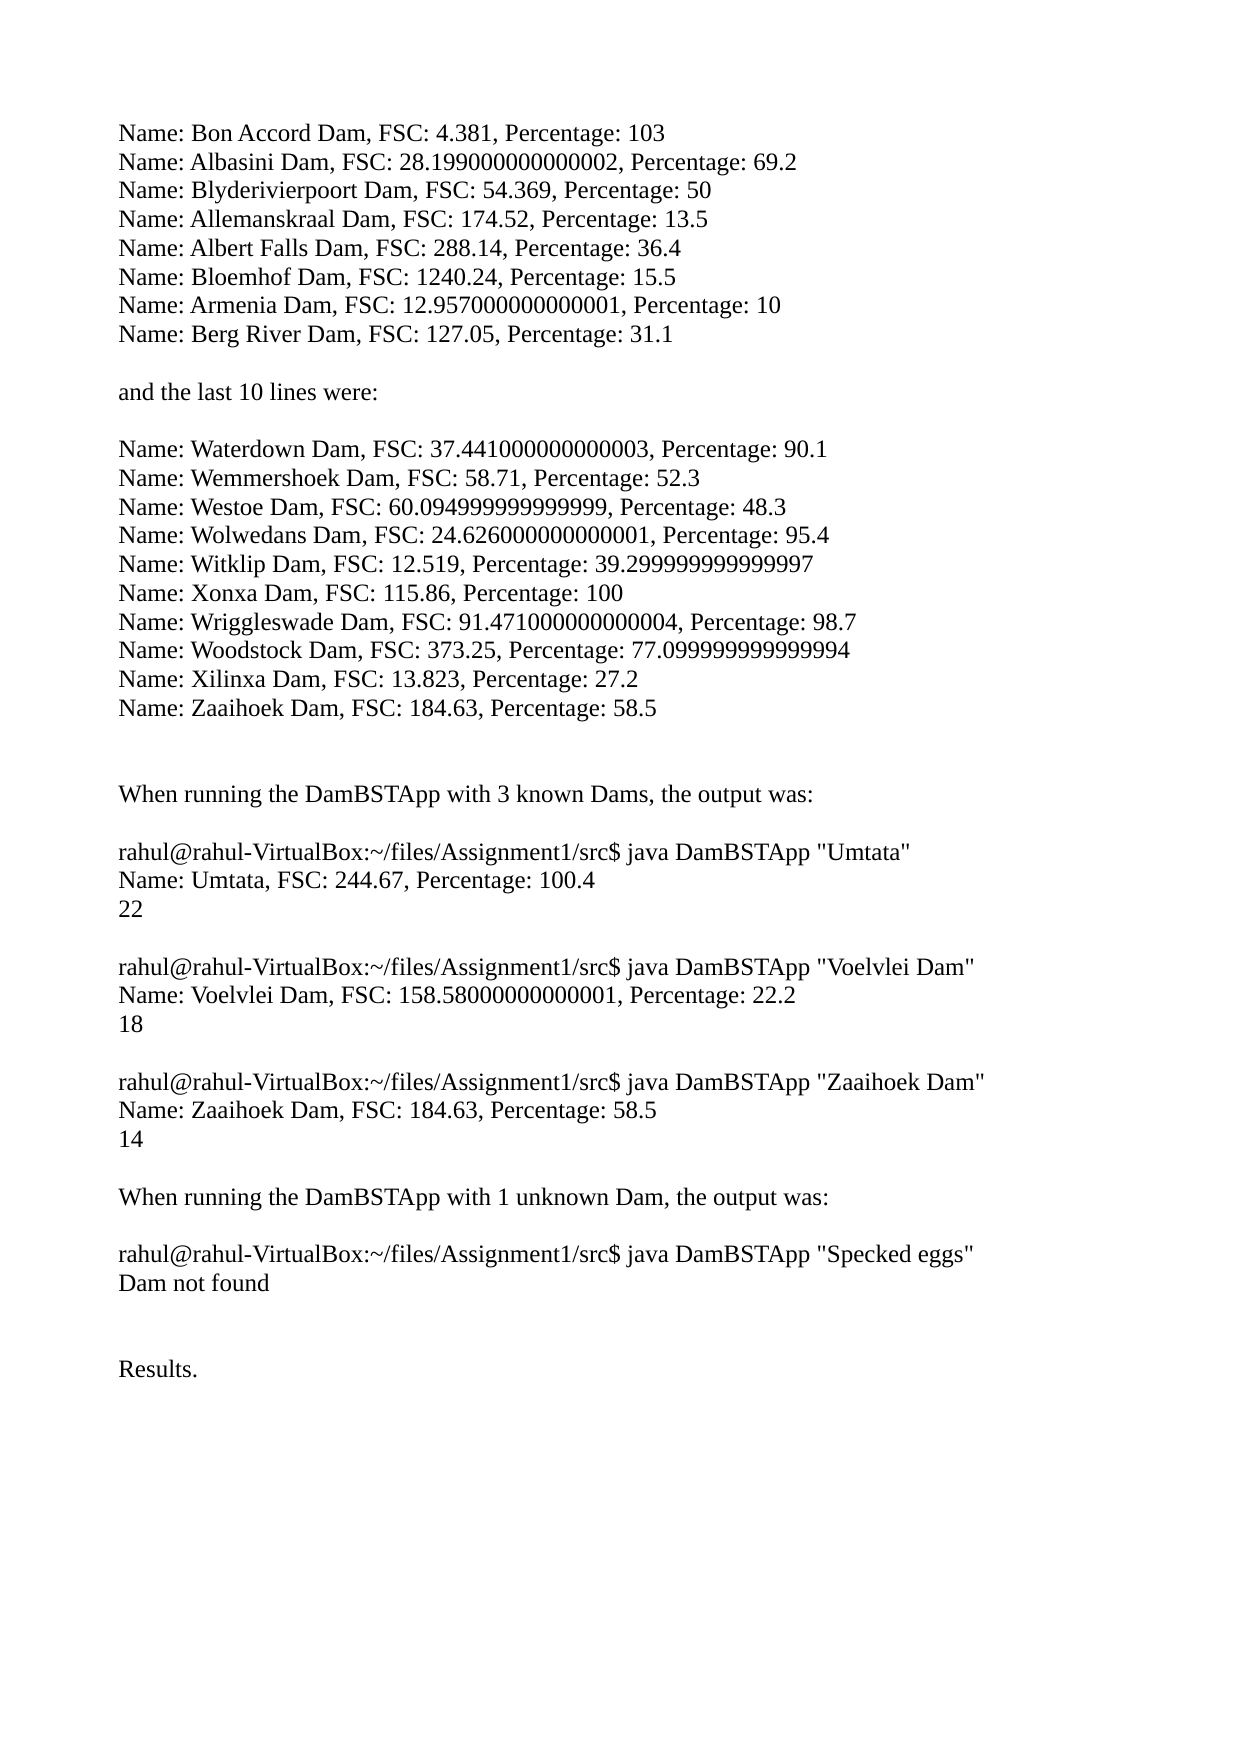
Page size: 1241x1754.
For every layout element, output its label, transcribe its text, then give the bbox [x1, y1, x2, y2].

text Name: Umtata, FSC: 244.67, Percentage: 100.4 [118, 866, 1122, 894]
text Name: Witklip Dam, FSC: 12.519, Percentage: 39.299999999999997 [118, 549, 1122, 578]
text Name: Woodstock Dam, FSC: 373.25, Percentage: 77.099999999999994 [118, 636, 1122, 664]
text When running the DamBSTApp with 1 unknown Dam, the output was: [118, 1182, 1122, 1211]
text Name: Xonxa Dam, FSC: 115.86, Percentage: 100 [118, 578, 1122, 607]
text 14 [118, 1124, 1122, 1153]
text rahul@rahul-VirtualBox:~/files/Assignment1/src$ java DamBSTApp "Specked eggs" [118, 1239, 1122, 1268]
text Name: Wemmershoek Dam, FSC: 58.71, Percentage: 52.3 [118, 463, 1122, 492]
text Name: Waterdown Dam, FSC: 37.441000000000003, Percentage: 90.1 [118, 434, 1122, 463]
text rahul@rahul-VirtualBox:~/files/Assignment1/src$ java DamBSTApp "Voelvlei Dam" [118, 952, 1122, 981]
text Name: Armenia Dam, FSC: 12.957000000000001, Percentage: 10 [118, 291, 1122, 319]
text Name: Blyderivierpoort Dam, FSC: 54.369, Percentage: 50 [118, 176, 1122, 204]
text Name: Allemanskraal Dam, FSC: 174.52, Percentage: 13.5 [118, 204, 1122, 233]
text and the last 10 lines were: [118, 377, 1122, 406]
text Name: Westoe Dam, FSC: 60.094999999999999, Percentage: 48.3 [118, 492, 1122, 521]
text Name: Albert Falls Dam, FSC: 288.14, Percentage: 36.4 [118, 233, 1122, 262]
text Results. [118, 1354, 1122, 1383]
text Name: Bloemhof Dam, FSC: 1240.24, Percentage: 15.5 [118, 262, 1122, 291]
text Name: Zaaihoek Dam, FSC: 184.63, Percentage: 58.5 [118, 693, 1122, 722]
text When running the DamBSTApp with 3 known Dams, the output was: [118, 779, 1122, 808]
text 18 [118, 1009, 1122, 1038]
text rahul@rahul-VirtualBox:~/files/Assignment1/src$ java DamBSTApp "Zaaihoek Dam" [118, 1067, 1122, 1096]
text 22 [118, 894, 1122, 923]
text rahul@rahul-VirtualBox:~/files/Assignment1/src$ java DamBSTApp "Umtata" [118, 837, 1122, 866]
text Name: Xilinxa Dam, FSC: 13.823, Percentage: 27.2 [118, 664, 1122, 693]
text Name: Berg River Dam, FSC: 127.05, Percentage: 31.1 [118, 319, 1122, 348]
text Name: Zaaihoek Dam, FSC: 184.63, Percentage: 58.5 [118, 1096, 1122, 1124]
text Dam not found [118, 1268, 1122, 1297]
text Name: Bon Accord Dam, FSC: 4.381, Percentage: 103 [118, 118, 1122, 147]
text Name: Wolwedans Dam, FSC: 24.626000000000001, Percentage: 95.4 [118, 521, 1122, 549]
text Name: Wriggleswade Dam, FSC: 91.471000000000004, Percentage: 98.7 [118, 607, 1122, 636]
text Name: Albasini Dam, FSC: 28.199000000000002, Percentage: 69.2 [118, 147, 1122, 176]
text Name: Voelvlei Dam, FSC: 158.58000000000001, Percentage: 22.2 [118, 981, 1122, 1009]
